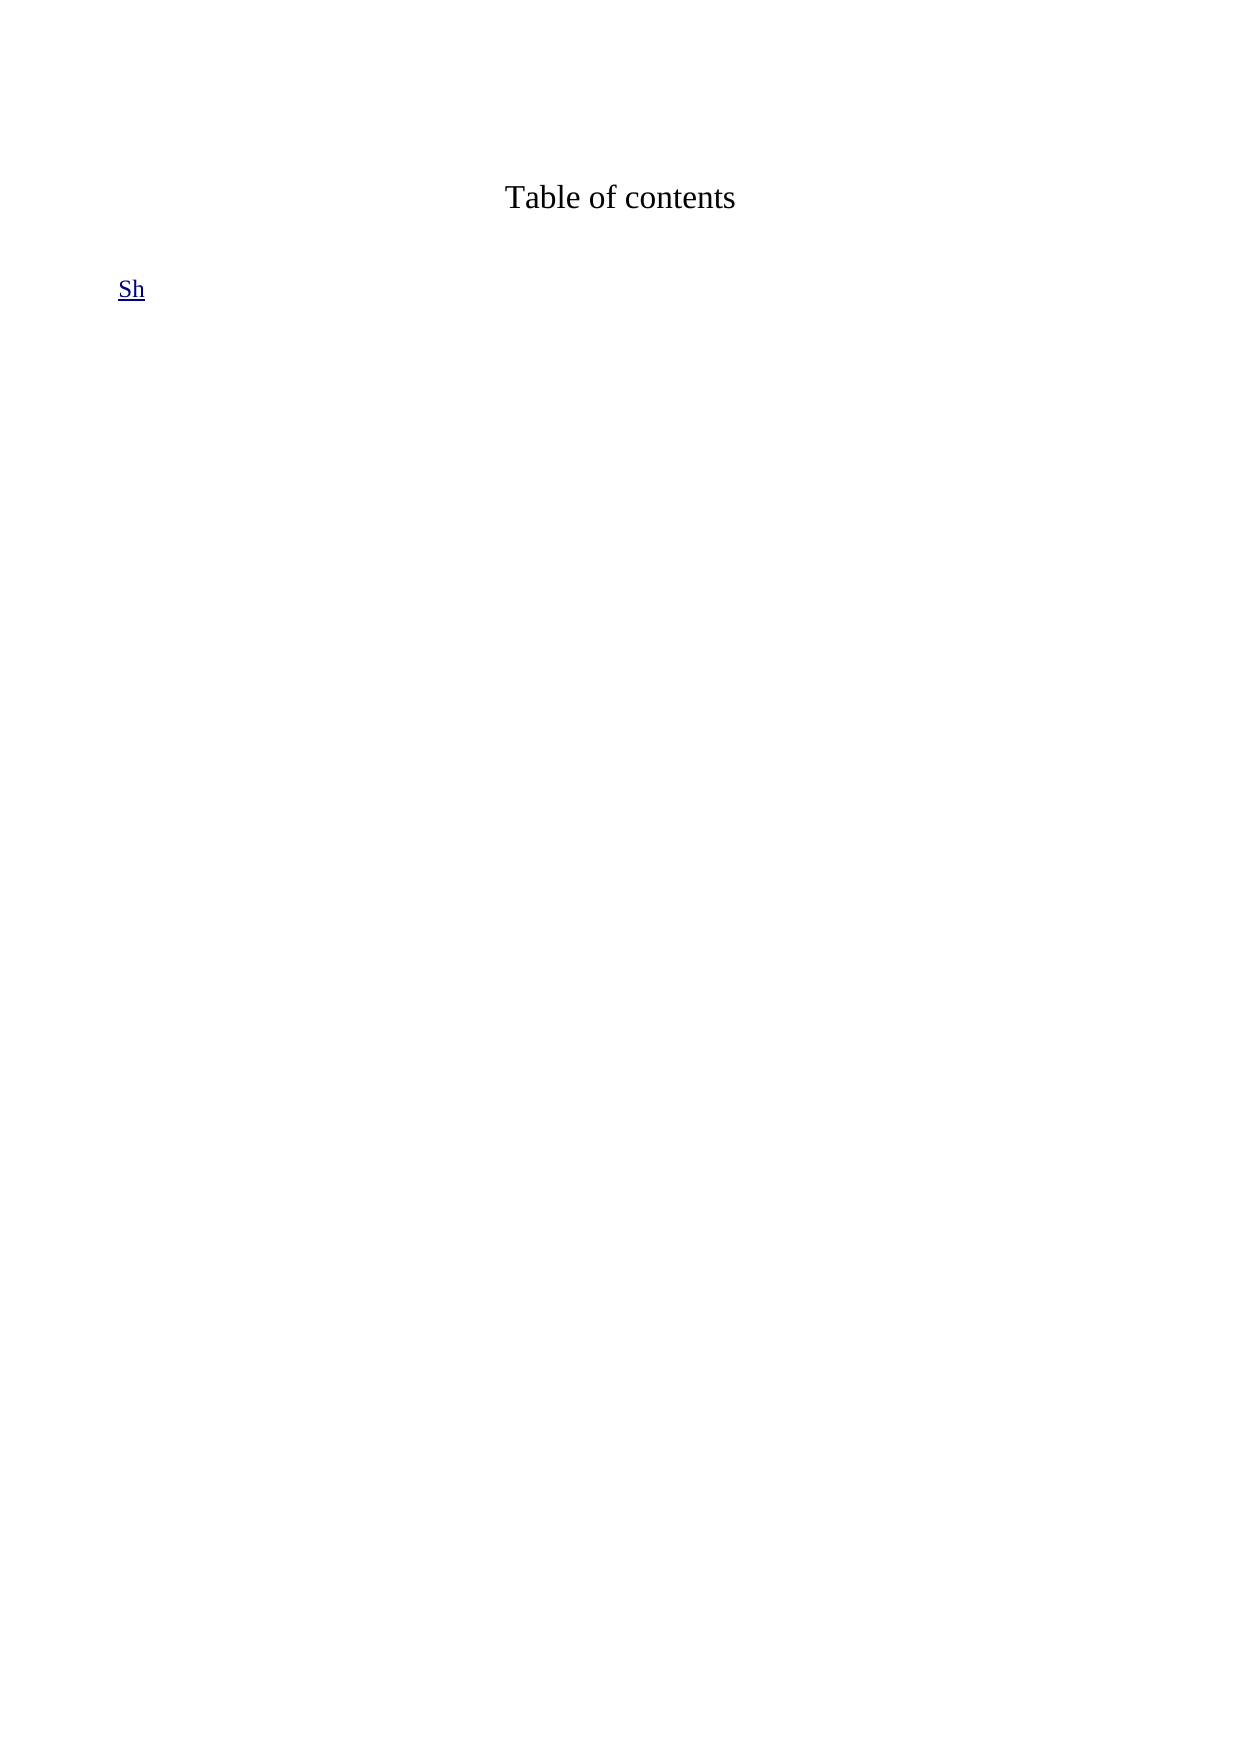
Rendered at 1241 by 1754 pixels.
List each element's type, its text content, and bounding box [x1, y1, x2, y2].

subtitle Table of contents [118, 177, 1122, 216]
text Sh [118, 274, 1122, 303]
